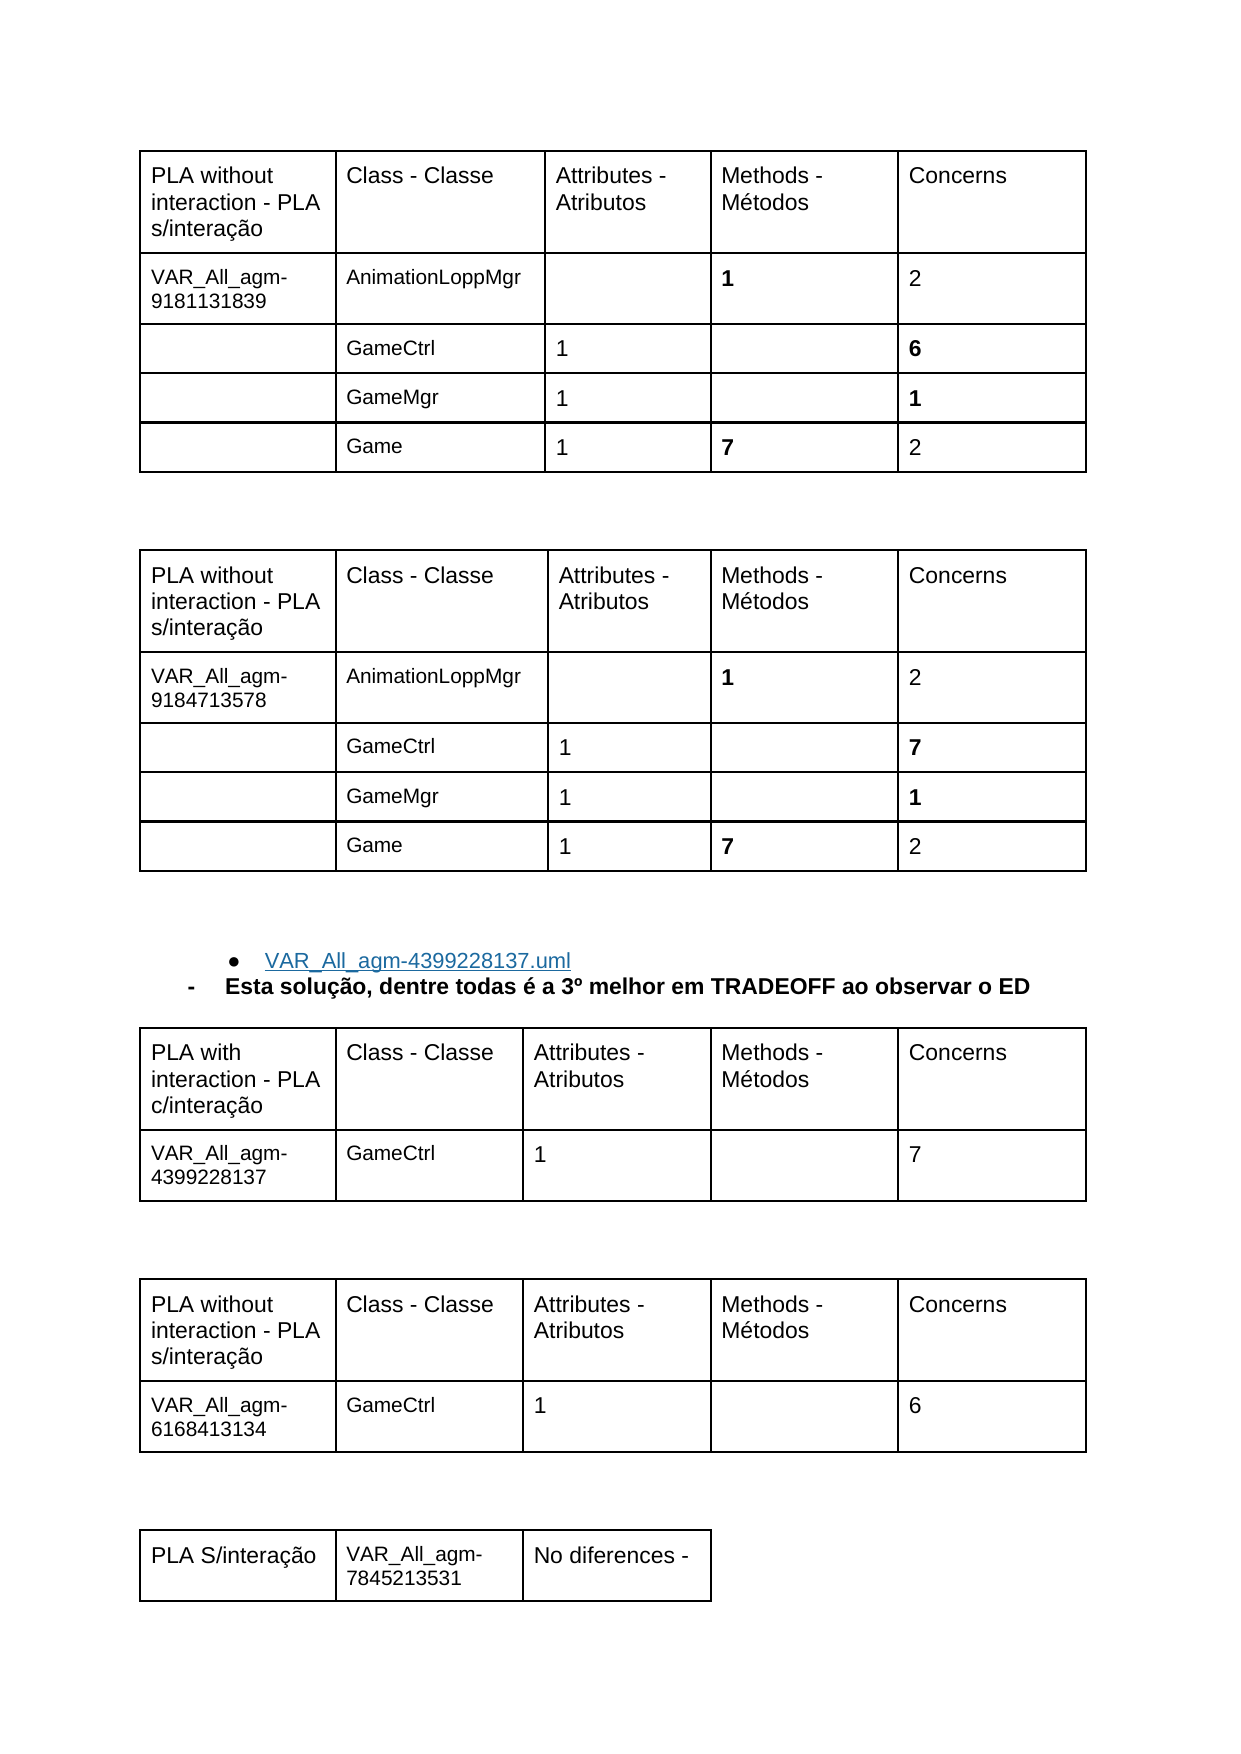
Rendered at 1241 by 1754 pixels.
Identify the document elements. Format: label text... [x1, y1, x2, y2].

table_cell [712, 1131, 897, 1199]
table_cell VAR_All_agm-4399228137 [141, 1131, 335, 1199]
table_cell AnimationLoppMgr [337, 254, 544, 323]
table_header PLA S/interação [141, 1531, 335, 1600]
table_cell [141, 325, 335, 372]
table_header Methods - Métodos [712, 551, 897, 651]
table_header PLA without interaction - PLA s/interação [141, 551, 335, 651]
table_cell GameCtrl [337, 325, 544, 372]
table_cell 6 [899, 1382, 1085, 1451]
table_cell [141, 724, 335, 771]
table_cell VAR_All_agm-6168413134 [141, 1382, 335, 1451]
table_cell GameCtrl [337, 724, 547, 771]
table_cell GameCtrl [337, 1382, 522, 1451]
table_cell 2 [899, 254, 1085, 323]
table_cell 2 [899, 823, 1085, 870]
table_cell 1 [899, 374, 1085, 421]
table_cell 7 [712, 823, 897, 870]
table_cell 1 [524, 1382, 710, 1451]
table_cell 1 [549, 724, 710, 771]
table_cell GameCtrl [337, 1131, 522, 1199]
list VAR_All_agm-4399228137.uml [227, 948, 1051, 973]
list Esta solução, dentre todas é a 3º melhor em TRADEOFF ao observar o ED [187, 973, 1051, 1000]
table_cell GameMgr [337, 374, 544, 421]
table_cell [712, 724, 897, 771]
table_cell 7 [712, 424, 897, 471]
table_cell 1 [549, 773, 710, 820]
table_cell [712, 1382, 897, 1451]
table_header Concerns [899, 551, 1085, 651]
table_header VAR_All_agm-7845213531 [337, 1531, 522, 1600]
table_cell VAR_All_agm-9184713578 [141, 653, 335, 722]
table_cell 1 [899, 773, 1085, 820]
table_cell [141, 424, 335, 471]
table_cell VAR_All_agm-9181131839 [141, 254, 335, 323]
table_header Methods - Métodos [712, 1280, 897, 1380]
table_header Concerns [899, 1029, 1085, 1129]
table_header Class - Classe [337, 551, 547, 651]
table_cell [712, 374, 897, 421]
table_cell 2 [899, 424, 1085, 471]
table_header Class - Classe [337, 152, 544, 252]
table_cell 2 [899, 653, 1085, 722]
table_cell AnimationLoppMgr [337, 653, 547, 722]
table_header Class - Classe [337, 1029, 522, 1129]
table_cell 1 [524, 1131, 710, 1199]
table_header Attributes - Atributos [549, 551, 710, 651]
table_cell [141, 773, 335, 820]
table_header PLA without interaction - PLA s/interação [141, 1280, 335, 1380]
table_header Concerns [899, 1280, 1085, 1380]
table_cell GameMgr [337, 773, 547, 820]
table_cell 1 [546, 374, 710, 421]
table_cell Game [337, 823, 547, 870]
table_cell 1 [549, 823, 710, 870]
table_header Attributes - Atributos [546, 152, 710, 252]
table_header Methods - Métodos [712, 1029, 897, 1129]
table_cell 1 [712, 653, 897, 722]
table_cell 7 [899, 1131, 1085, 1199]
table_header No diferences [524, 1531, 710, 1600]
table_cell [712, 325, 897, 372]
table_header Concerns [899, 152, 1085, 252]
table_cell 1 [546, 325, 710, 372]
table_cell 1 [712, 254, 897, 323]
table_header Methods - Métodos [712, 152, 897, 252]
table_header PLA without interaction - PLA s/interação [141, 152, 335, 252]
table_cell 1 [546, 424, 710, 471]
table_cell 6 [899, 325, 1085, 372]
table_cell [549, 653, 710, 722]
table_cell [141, 823, 335, 870]
table_header Class - Classe [337, 1280, 522, 1380]
table_cell [141, 374, 335, 421]
table_header PLA with interaction - PLA c/interação [141, 1029, 335, 1129]
table_cell Game [337, 424, 544, 471]
table_header Attributes - Atributos [524, 1029, 710, 1129]
table_cell [712, 773, 897, 820]
table_cell 7 [899, 724, 1085, 771]
table_header Attributes - Atributos [524, 1280, 710, 1380]
table_cell [546, 254, 710, 323]
